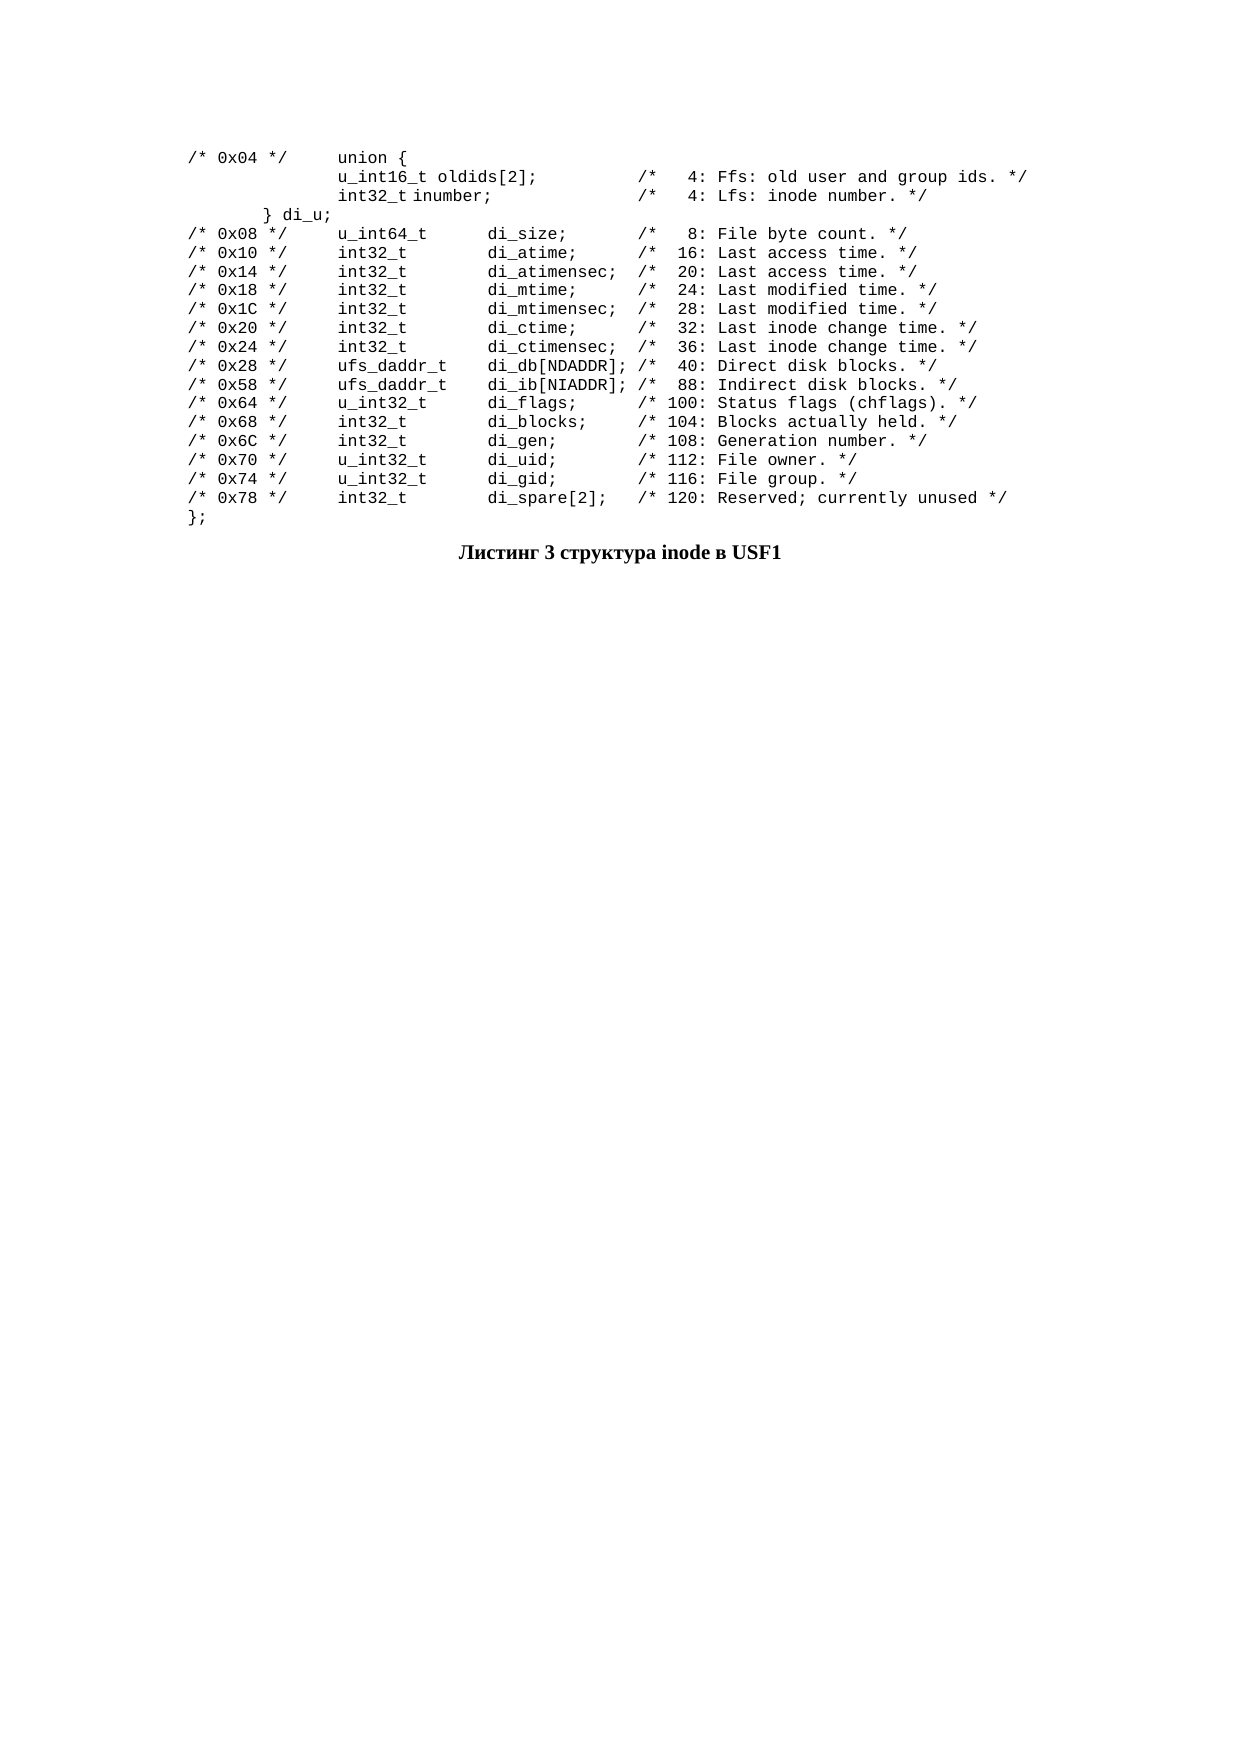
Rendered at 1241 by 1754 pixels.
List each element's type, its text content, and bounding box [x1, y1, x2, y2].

text /* 0x58 */ ufs_daddr_t di_ib[NIADDR]; /* 88: Indirect disk blocks. */ [187, 376, 1053, 395]
text /* 0x68 */ int32_t di_blocks; /* 104: Blocks actually held. */ [187, 414, 1053, 433]
text Листинг 3 структура inode в USF1 [187, 539, 1053, 564]
text /* 0x04 */ union { [187, 150, 1053, 169]
text /* 0x28 */ ufs_daddr_t di_db[NDADDR]; /* 40: Direct disk blocks. */ [187, 357, 1053, 376]
text /* 0x14 */ int32_t di_atimensec; /* 20: Last access time. */ [187, 263, 1053, 282]
text /* 0x20 */ int32_t di_ctime; /* 32: Last inode change time. */ [187, 320, 1053, 338]
text int32_t inumber; /* 4: Lfs: inode number. */ [187, 188, 1053, 207]
text /* 0x70 */ u_int32_t di_uid; /* 112: File owner. */ [187, 452, 1053, 471]
text /* 0x18 */ int32_t di_mtime; /* 24: Last modified time. */ [187, 282, 1053, 301]
text /* 0x64 */ u_int32_t di_flags; /* 100: Status flags (chflags). */ [187, 395, 1053, 414]
text /* 0x6C */ int32_t di_gen; /* 108: Generation number. */ [187, 433, 1053, 452]
text /* 0x74 */ u_int32_t di_gid; /* 116: File group. */ [187, 471, 1053, 489]
text /* 0x1C */ int32_t di_mtimensec; /* 28: Last modified time. */ [187, 301, 1053, 320]
text u_int16_t oldids[2]; /* 4: Ffs: old user and group ids. */ [187, 169, 1053, 188]
text /* 0x08 */ u_int64_t di_size; /* 8: File byte count. */ [187, 225, 1053, 244]
text /* 0x78 */ int32_t di_spare[2]; /* 120: Reserved; currently unused */ [187, 489, 1053, 508]
text /* 0x24 */ int32_t di_ctimensec; /* 36: Last inode change time. */ [187, 338, 1053, 357]
text /* 0x10 */ int32_t di_atime; /* 16: Last access time. */ [187, 244, 1053, 263]
text }; [187, 508, 1053, 527]
text } di_u; [187, 207, 1053, 225]
